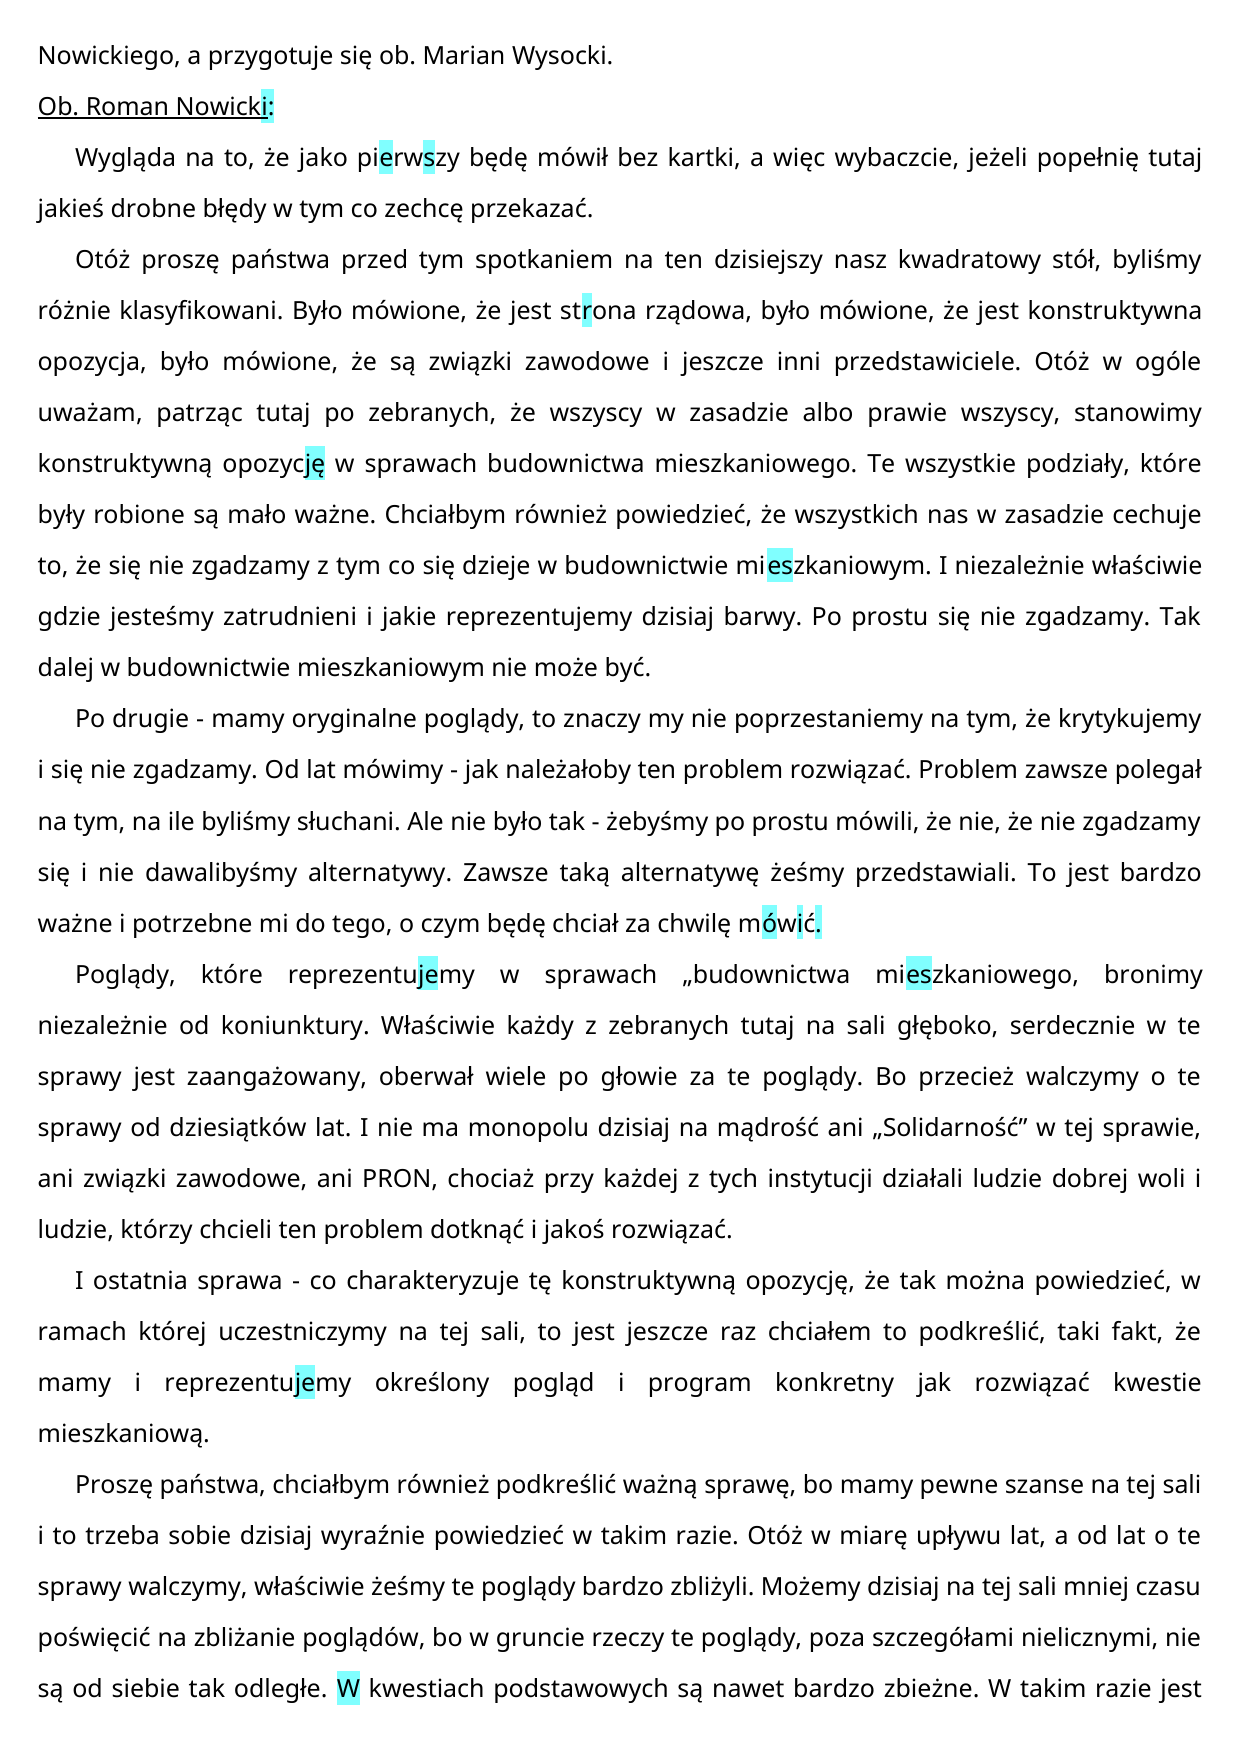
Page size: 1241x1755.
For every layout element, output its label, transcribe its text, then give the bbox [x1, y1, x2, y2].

text Nowickiego, a przygotuje się ob. Marian Wysocki. [37, 37, 1203, 72]
text Ob. Roman Nowicki: [37, 88, 1203, 123]
text Po drugie - mamy oryginalne poglądy, to znaczy my nie poprzestaniemy na tym, że krytykujemy i się nie zgadzamy. Od lat mówimy - jak należałoby ten problem rozwiązać. Problem zawsze polegał na tym, na ile byliśmy słuchani. Ale nie było tak - żebyśmy po prostu mówili, że nie, że nie zgadzamy się i nie dawalibyśmy alternatywy. Zawsze taką alternatywę żeśmy przedstawiali. To jest bardzo ważne i potrzebne mi do tego, o czym będę chciał za chwilę mówić. [37, 701, 1203, 939]
text Otóż proszę państwa przed tym spotkaniem na ten dzisiejszy nasz kwadratowy stół, byliśmy różnie klasyfikowani. Było mówione, że jest strona rządowa, było mówione, że jest konstruktywna opozycja, było mówione, że są związki zawodowe i jeszcze inni przedstawiciele. Otóż w ogóle uważam, patrząc tutaj po zebranych, że wszyscy w zasadzie albo prawie wszyscy, stanowimy konstruktywną opozycję w sprawach budownictwa mieszkaniowego. Te wszystkie podziały, które były robione są mało ważne. Chciałbym również powiedzieć, że wszystkich nas w zasadzie cechuje to, że się nie zgadzamy z tym co się dzieje w budownictwie mieszkaniowym. I niezależnie właściwie gdzie jesteśmy zatrudnieni i jakie reprezentujemy dzisiaj barwy. Po prostu się nie zgadzamy. Tak dalej w budownictwie mieszkaniowym nie może być. [37, 242, 1203, 684]
text Wygląda na to, że jako pierwszy będę mówił bez kartki, a więc wybaczcie, jeżeli popełnię tutaj jakieś drobne błędy w tym co zechcę przekazać. [37, 139, 1203, 225]
text I ostatnia sprawa - co charakteryzuje tę konstruktywną opozycję, że tak można powiedzieć, w ramach której uczestniczymy na tej sali, to jest jeszcze raz chciałem to podkreślić, taki fakt, że mamy i reprezentujemy określony pogląd i program konkretny jak rozwiązać kwestie mieszkaniową. [37, 1262, 1203, 1450]
text Proszę państwa, chciałbym również podkreślić ważną sprawę, bo mamy pewne szanse na tej sali i to trzeba sobie dzisiaj wyraźnie powiedzieć w takim razie. Otóż w miarę upływu lat, a od lat o te sprawy walczymy, właściwie żeśmy te poglądy bardzo zbliżyli. Możemy dzisiaj na tej sali mniej czasu poświęcić na zbliżanie poglądów, bo w gruncie rzeczy te poglądy, poza szczegółami nielicznymi, nie są od siebie tak odległe. W kwestiach podstawowych są nawet bardzo zbieżne. W takim razie jest [37, 1467, 1203, 1705]
text Poglądy, które reprezentujemy w sprawach „budownictwa mieszkaniowego, bronimy niezależnie od koniunktury. Właściwie każdy z zebranych tutaj na sali głęboko, serdecznie w te sprawy jest zaangażowany, oberwał wiele po głowie za te poglądy. Bo przecież walczymy o te sprawy od dziesiątków lat. I nie ma monopolu dzisiaj na mądrość ani „Solidarność” w tej sprawie, ani związki zawodowe, ani PRON, chociaż przy każdej z tych instytucji działali ludzie dobrej woli i ludzie, którzy chcieli ten problem dotknąć i jakoś rozwiązać. [37, 956, 1203, 1246]
